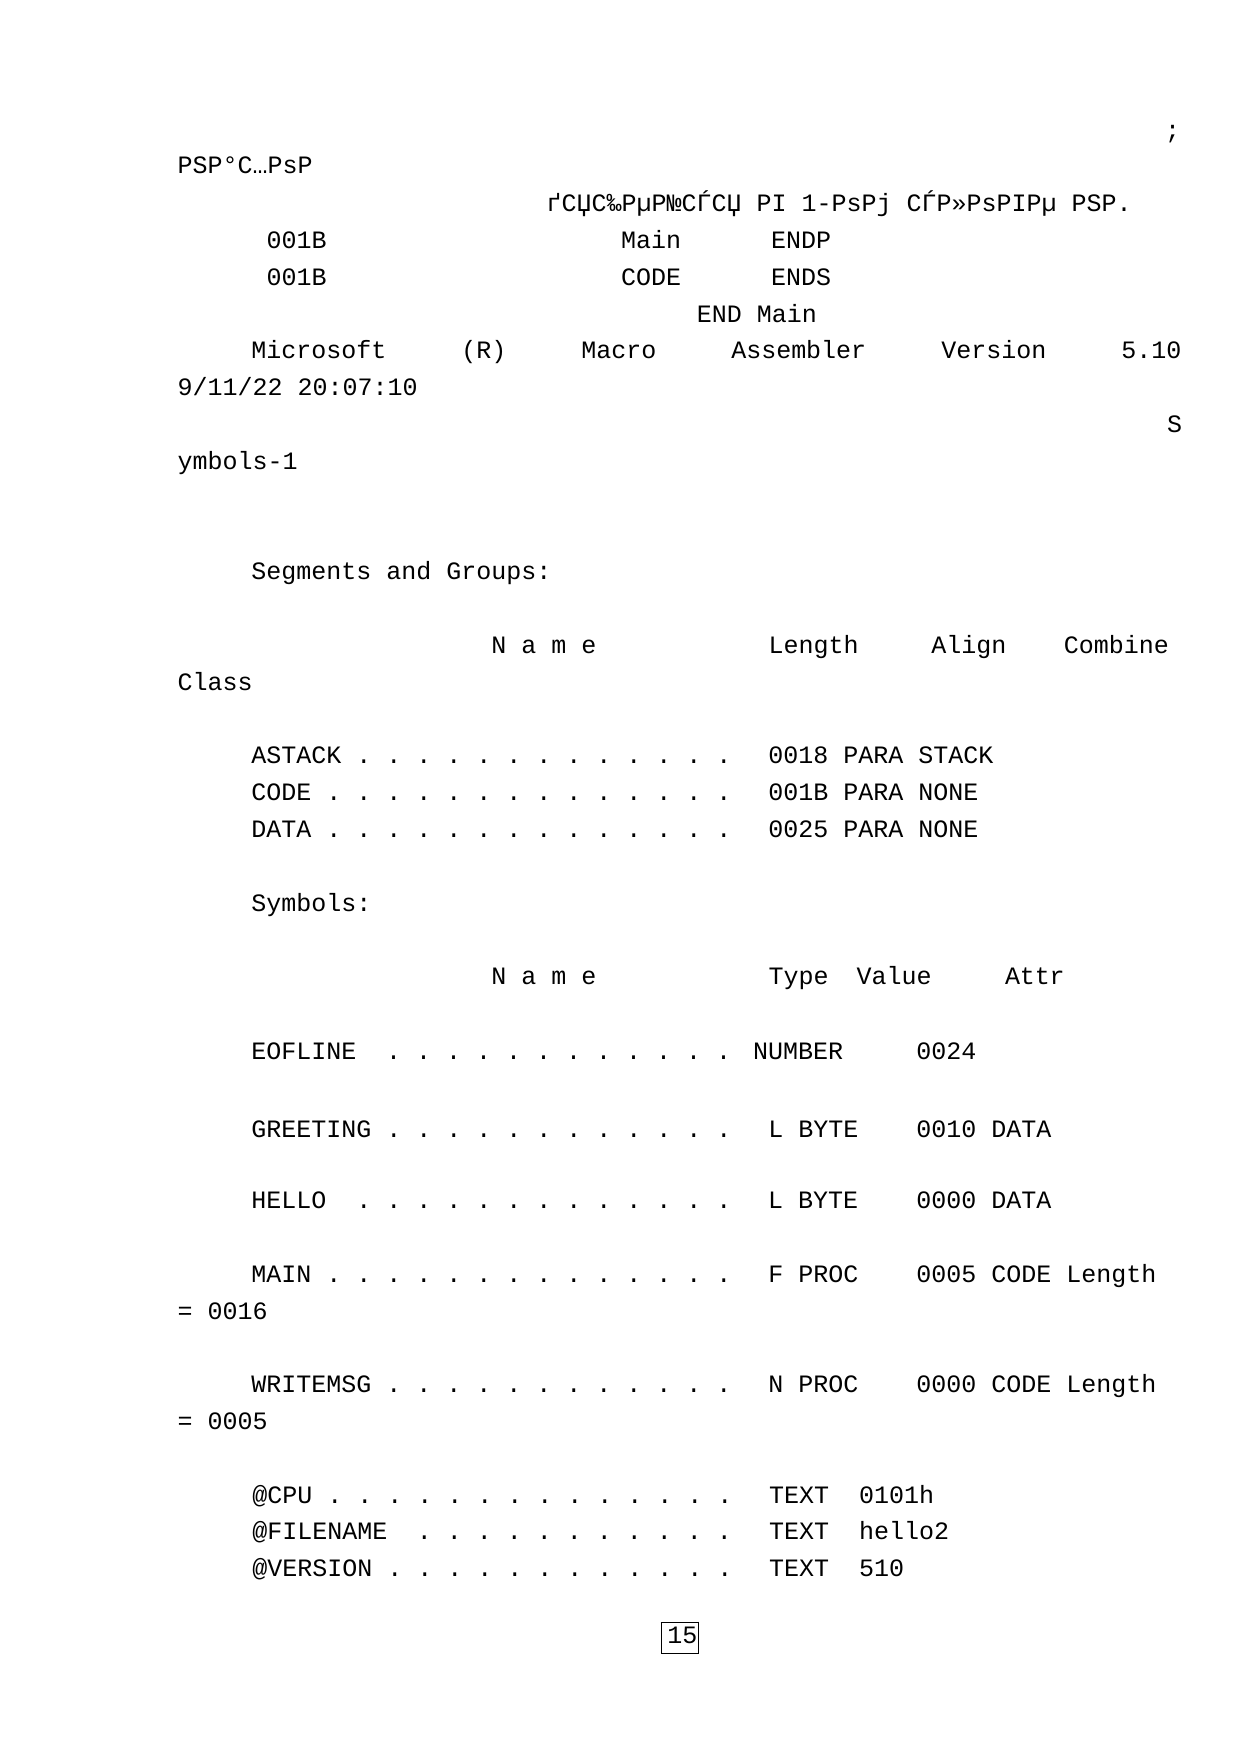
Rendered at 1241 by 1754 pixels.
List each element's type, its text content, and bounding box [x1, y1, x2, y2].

table_cell @FILENAME . . . . . . . . . . . [247, 1515, 750, 1551]
text Segments and Groups: [251, 559, 1205, 587]
table_cell TEXT [750, 1551, 844, 1584]
text MAIN . . . . . . . . . . . . . . F PROC 0005 CODE Length [251, 1261, 1205, 1290]
text 001B CODE ENDS [154, 264, 943, 293]
text РЅР°С…РѕР [177, 153, 317, 181]
text DATA . . . . . . . . . . . . . . 0025 PARA NONE [251, 817, 1205, 845]
text ґСЏС‰РµР№СЃСЏ РІ 1-РѕРј СЃР»РѕРІРµ PSP. [546, 191, 1205, 219]
text 9/11/22 20:07:10 [177, 375, 1205, 403]
table_cell hello2 [844, 1515, 954, 1551]
table_header 0101h [844, 1482, 954, 1515]
text S [154, 412, 1182, 440]
table_cell 510 [844, 1551, 954, 1584]
table_cell TEXT [750, 1515, 844, 1551]
text ASTACK . . . . . . . . . . . . . 0018 PARA STACK [251, 743, 1205, 771]
text CODE . . . . . . . . . . . . . . 001B PARA NONE [251, 780, 1205, 808]
text N a m e Length Align Combine [491, 632, 1205, 661]
text Microsoft (R) Macro Assembler Version 5.10 [251, 338, 1205, 366]
text N a m e Type Value Attr EOFLINE . . . . . . . . . . . . NUMBER 0024 [251, 964, 1065, 1067]
text 001B Main ENDP [154, 228, 943, 256]
text END Main [339, 301, 1174, 330]
text WRITEMSG . . . . . . . . . . . . N PROC 0000 CODE Length [251, 1372, 1205, 1400]
text = 0005 [177, 1409, 1205, 1437]
text HELLO . . . . . . . . . . . . . L BYTE 0000 DATA [251, 1188, 1205, 1216]
table_header @CPU . . . . . . . . . . . . . . [247, 1482, 750, 1515]
text = 0016 [177, 1298, 1205, 1327]
table_header TEXT [750, 1482, 844, 1515]
table_cell @VERSION . . . . . . . . . . . . [247, 1551, 750, 1584]
text ymbols-1 [177, 449, 1205, 477]
text ; [523, 117, 1180, 146]
text Symbols: [251, 890, 1205, 918]
text Class [177, 669, 1205, 698]
text GREETING . . . . . . . . . . . . L BYTE 0010 DATA [251, 1114, 1205, 1143]
